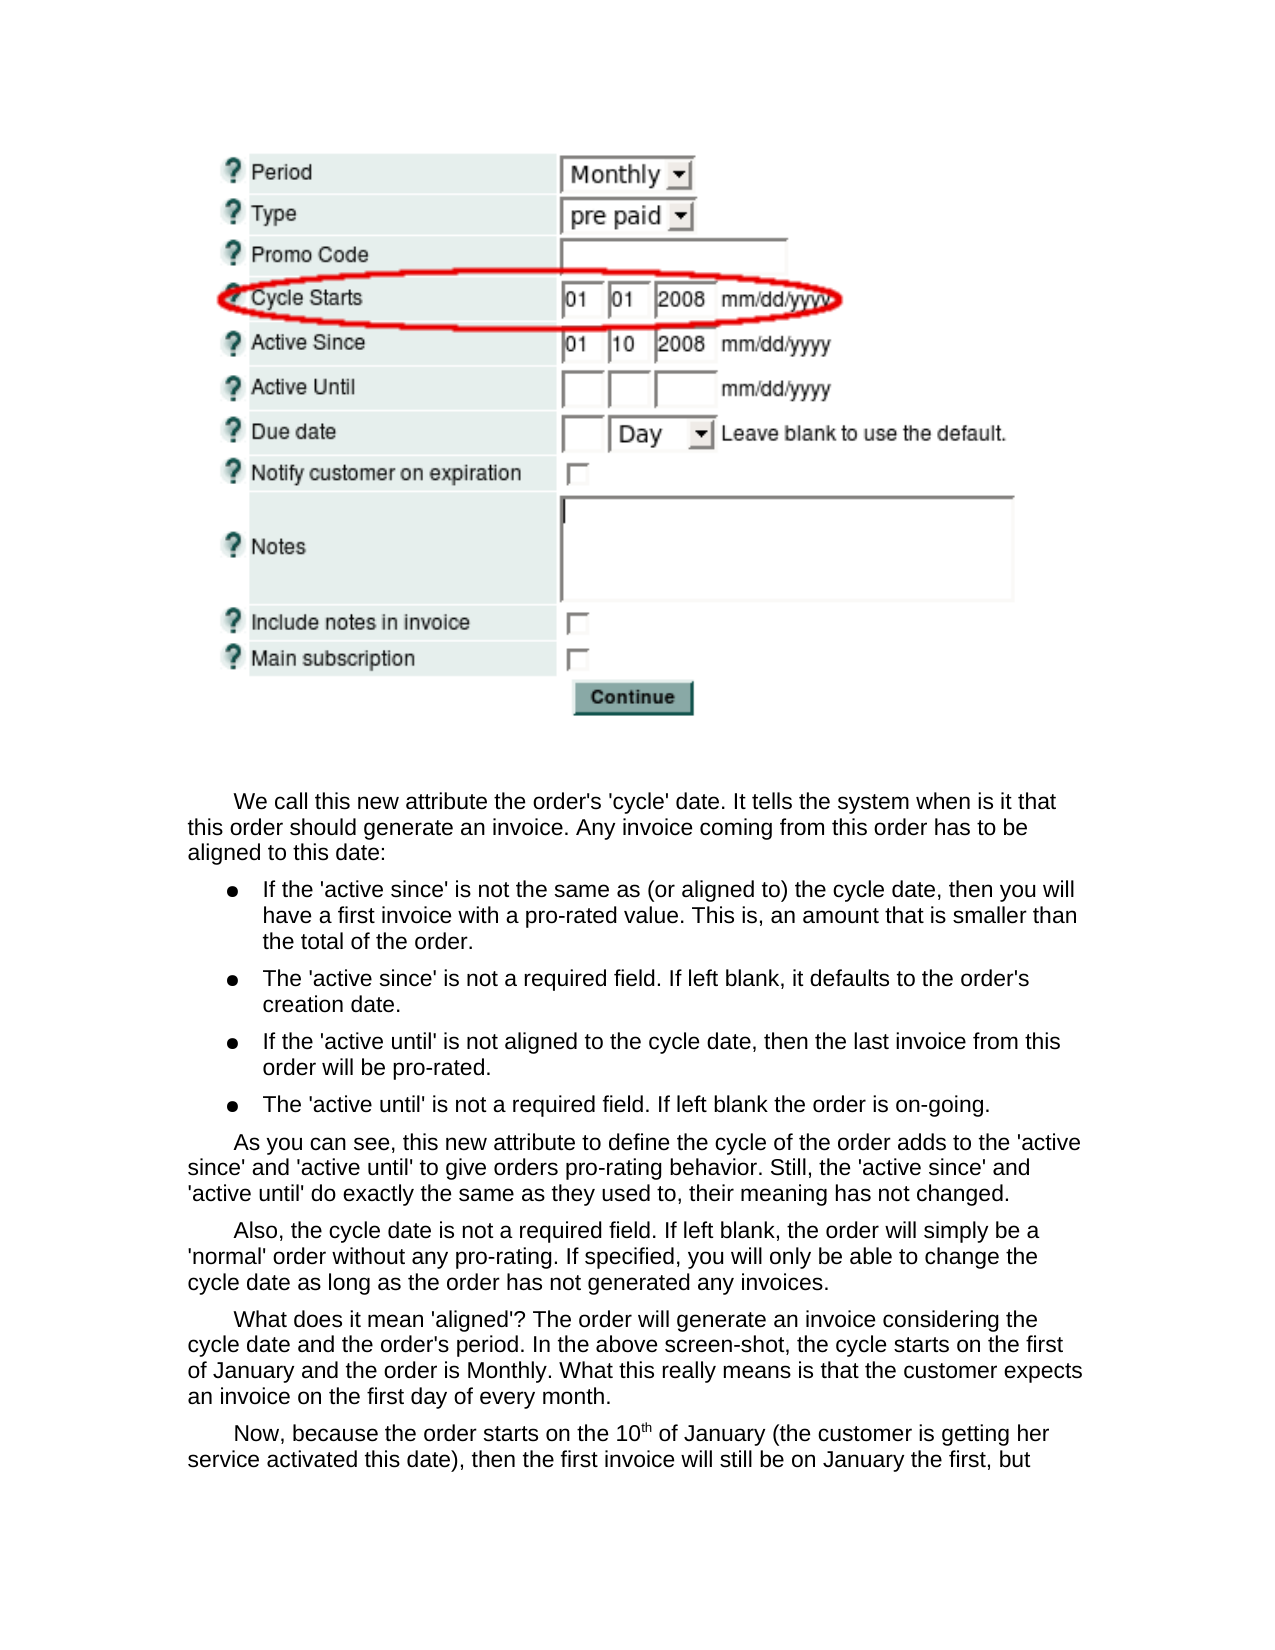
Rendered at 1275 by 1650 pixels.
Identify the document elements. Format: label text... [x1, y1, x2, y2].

list If the 'active until' is not aligned to the cycle date, then the last invoice from this order will be pro-rated. [225, 1029, 1087, 1080]
list If the 'active since' is not the same as (or aligned to) the cycle date, then you will have a first invoice with a pro-rated value. This is, an amount that is smaller than the total of the order. [225, 877, 1087, 954]
text We call this new attribute the order's 'cycle' date. It tells the system when is it that this order should generate an invoice. Any invoice coming from this order has to be aligned to this date: [187, 788, 1087, 865]
text Now, because the order starts on the 10th of January (the customer is getting her service activated this date), then the first invoice will still be on January the first, but [187, 1421, 1087, 1472]
text As you can see, this new attribute to define the cycle of the order adds to the 'active since' and 'active until' to give orders pro-rating behavior. Still, the 'active since' and 'active until' do exactly the same as they used to, their meaning has not changed. [187, 1129, 1087, 1206]
text What does it mean 'aligned'? The order will generate an invoice considering the cycle date and the order's period. In the above screen-shot, the cycle starts on the first of January and the order is Monthly. What this really means is that the customer expects an invoice on the first day of every month. [187, 1307, 1087, 1409]
text Also, the cycle date is not a required field. If left blank, the order will simply be a 'normal' order without any pro-rating. If specified, you will only be able to change the cycle date as long as the order has not generated any invoices. [187, 1218, 1087, 1295]
picture [212, 150, 1063, 752]
list The 'active since' is not a required field. If left blank, it defaults to the order's creation date. [225, 966, 1087, 1017]
list The 'active until' is not a required field. If left blank the order is on-going. [225, 1092, 1087, 1117]
